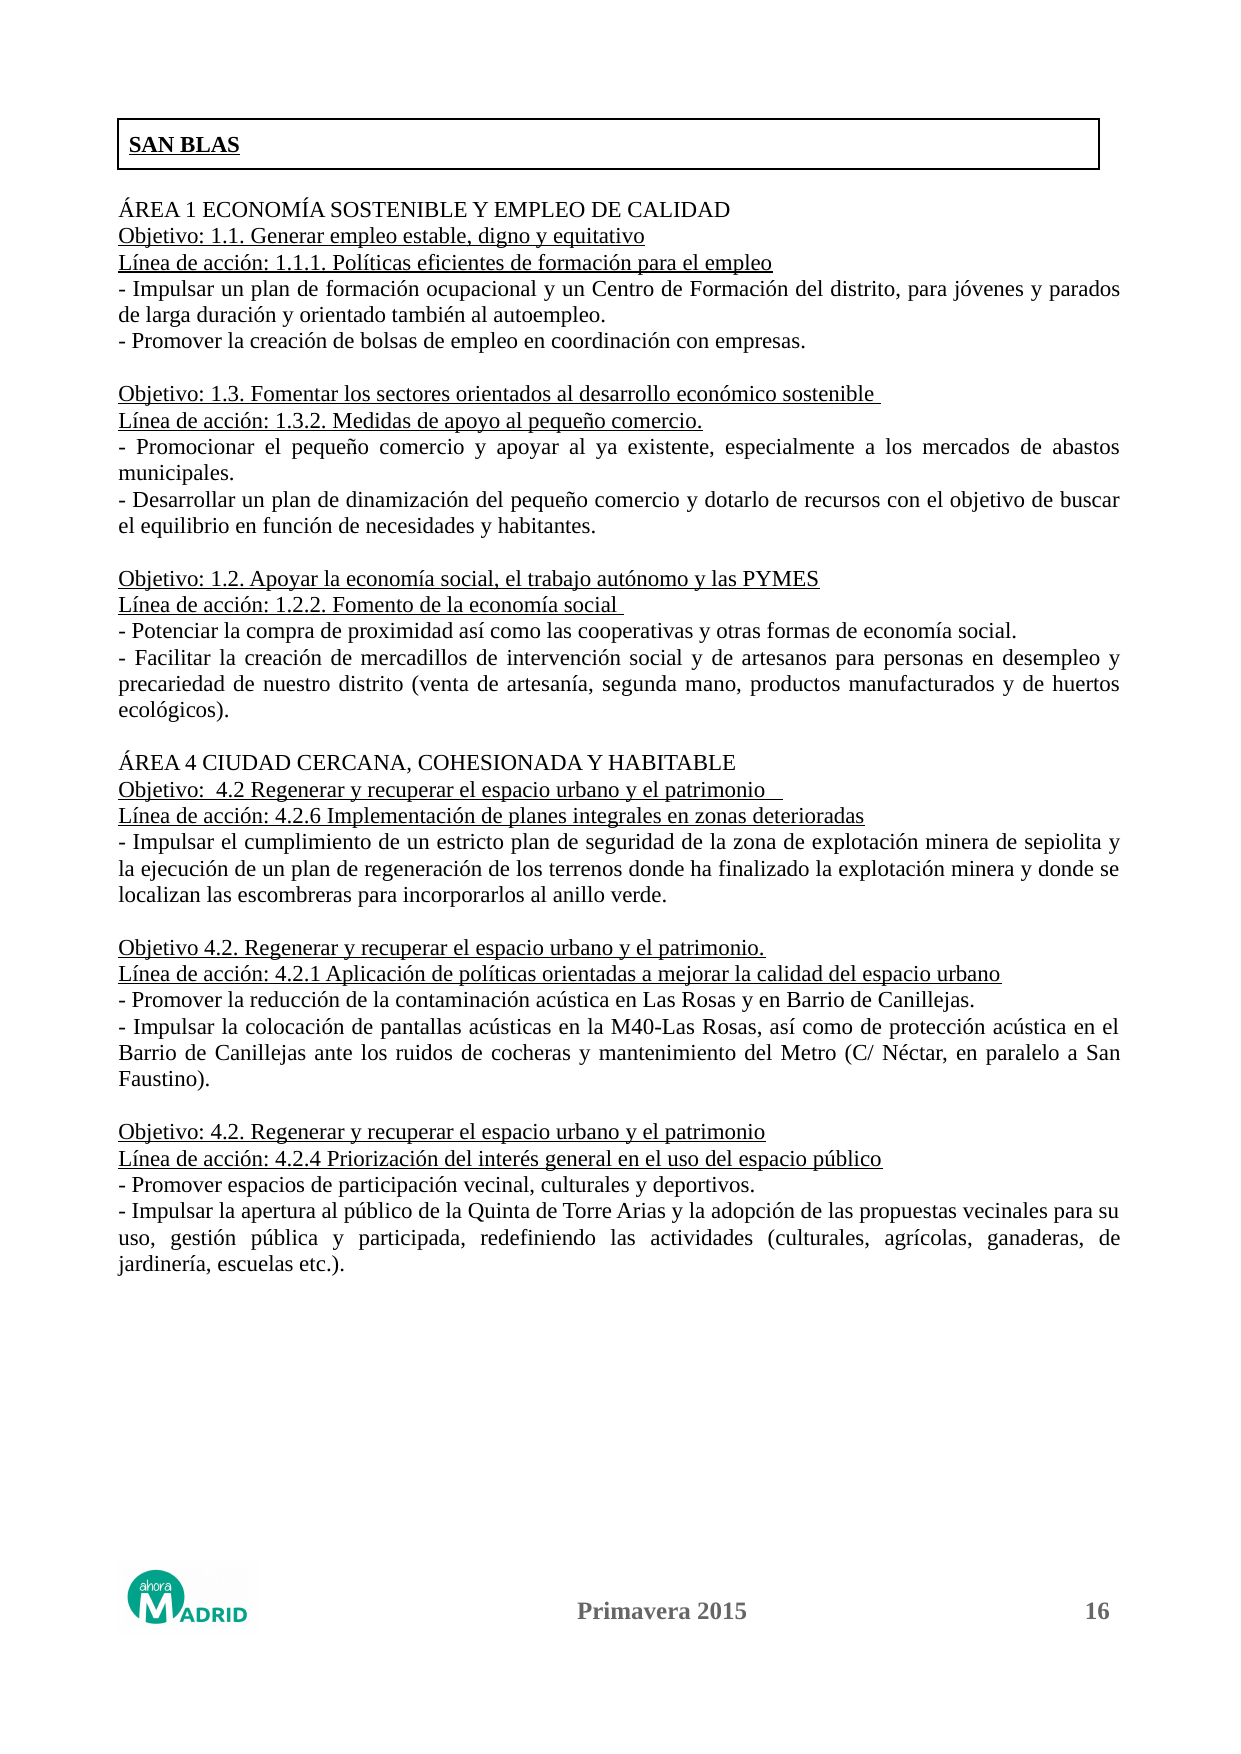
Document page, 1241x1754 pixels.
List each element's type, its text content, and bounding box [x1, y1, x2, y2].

text - Impulsar el cumplimiento de un estricto plan de seguridad de la zona de explotación minera de sepiolita y la ejecución de un plan de regeneración de los terrenos donde ha finalizado la explotación minera y donde se localizan las escombreras para incorporarlos al anillo verde. [668, 881, 1122, 907]
text - Promocionar el pequeño comercio y apoyar al ya existente, especialmente a los mercados de abastos municipales. [234, 459, 1122, 486]
picture [118, 1560, 259, 1636]
text - Desarrollar un plan de dinamización del pequeño comercio y dotarlo de recursos con el objetivo de buscar el equilibrio en función de necesidades y habitantes. [602, 512, 1122, 538]
table_header SAN BLAS [119, 120, 1098, 167]
text Línea de acción: 4.2.4 Priorización del interés general en el uso del espacio público [118, 1144, 1122, 1171]
text Línea de acción: 1.3.2. Medidas de apoyo al pequeño comercio. [703, 407, 1122, 433]
text Objetivo: 1.1. Generar empleo estable, digno y equitativo [645, 222, 1122, 248]
text - Impulsar un plan de formación ocupacional y un Centro de Formación del distrito, para jóvenes y parados de larga duración y orientado también al autoempleo. [607, 301, 1122, 328]
text ÁREA 4 CIUDAD CERCANA, COHESIONADA Y HABITABLE [736, 749, 1122, 776]
text - Impulsar la colocación de pantallas acústicas en la M40-Las Rosas, así como de protección acústica en el Barrio de Canillejas ante los ruidos de cocheras y mantenimiento del Metro (C/ Néctar, en paralelo a San Faustino). [210, 1066, 1122, 1092]
text - Promover espacios de participación vecinal, culturales y deportivos. [756, 1171, 1122, 1197]
text ÁREA 1 ECONOMÍA SOSTENIBLE Y EMPLEO DE CALIDAD [731, 196, 1122, 222]
text - Facilitar la creación de mercadillos de intervención social y de artesanos para personas en desempleo y precariedad de nuestro distrito (venta de artesanía, segunda mano, productos manufacturados y de huertos ecológicos). [229, 697, 1122, 723]
text Objetivo 4.2. Regenerar y recuperar el espacio urbano y el patrimonio. [765, 934, 1122, 960]
text Línea de acción: 4.2.1 Aplicación de políticas orientadas a mejorar la calidad del espacio urbano [1002, 960, 1122, 986]
text Línea de acción: 1.2.2. Fomento de la economía social [635, 591, 1122, 617]
text - Promover la creación de bolsas de empleo en coordinación con empresas. [807, 328, 1122, 354]
text Objetivo: 4.2. Regenerar y recuperar el espacio urbano y el patrimonio [766, 1118, 1122, 1144]
text Objetivo: 1.3. Fomentar los sectores orientados al desarrollo económico sostenible [881, 380, 1122, 407]
text Objetivo: 4.2 Regenerar y recuperar el espacio urbano y el patrimonio [783, 776, 1122, 802]
text Línea de acción: 1.1.1. Políticas eficientes de formación para el empleo [118, 248, 1122, 275]
text - Promover la reducción de la contaminación acústica en Las Rosas y en Barrio de Canillejas. [976, 986, 1122, 1013]
text Objetivo: 1.2. Apoyar la economía social, el trabajo autónomo y las PYMES [819, 565, 1122, 591]
text - Impulsar la apertura al público de la Quinta de Torre Arias y la adopción de las propuestas vecinales para su uso, gestión pública y participada, redefiniendo las actividades (culturales, agrícolas, ganaderas, de jardinería, escuelas etc.). [345, 1250, 1122, 1276]
text - Potenciar la compra de proximidad así como las cooperativas y otras formas de economía social. [118, 617, 1122, 644]
text Línea de acción: 4.2.6 Implementación de planes integrales en zonas deterioradas [865, 802, 1122, 828]
